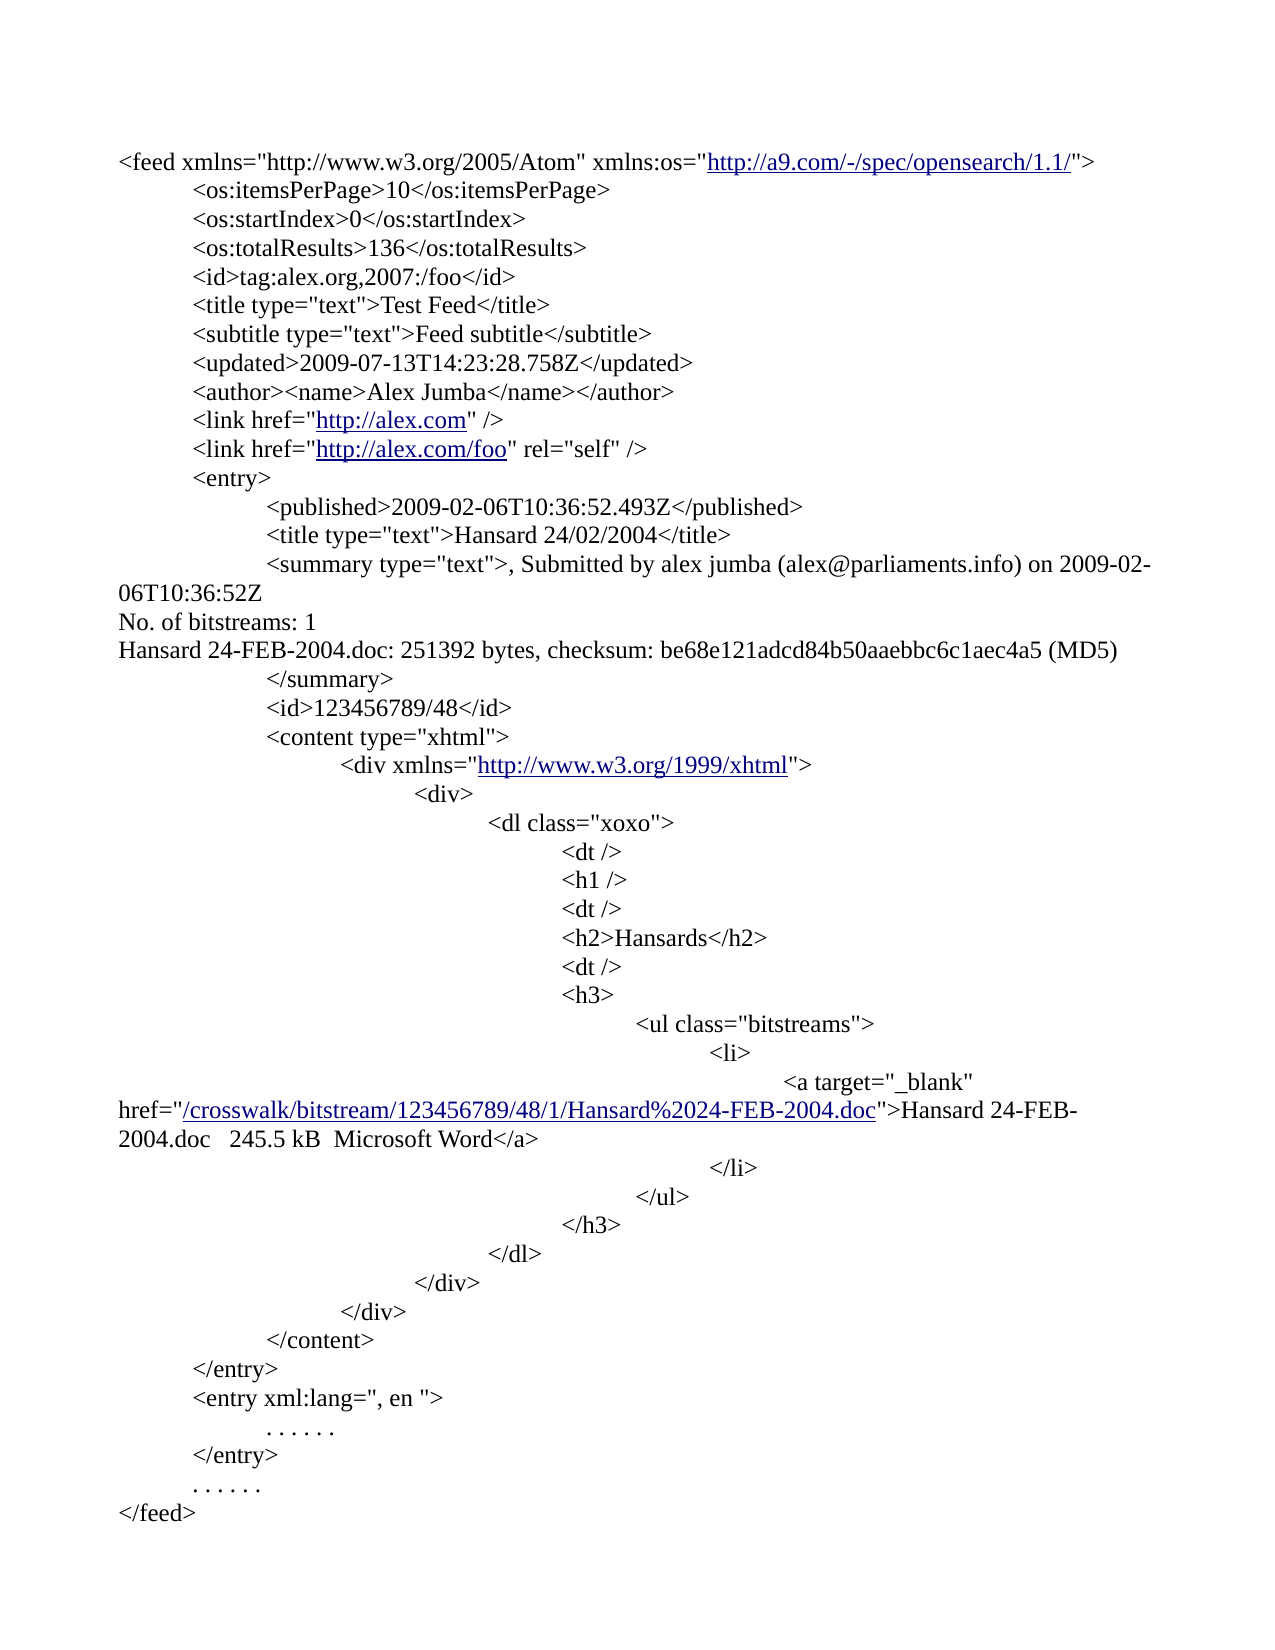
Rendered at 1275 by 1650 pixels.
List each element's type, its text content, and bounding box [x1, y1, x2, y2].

text <os:itemsPerPage>10</os:itemsPerPage> [118, 176, 1157, 204]
text <li> [118, 1038, 1157, 1067]
text <dt /> [118, 837, 1157, 866]
text <div> [118, 779, 1157, 808]
text </dl> [118, 1239, 1157, 1268]
text <link href="http://alex.com" /> [118, 406, 1157, 434]
text <subtitle type="text">Feed subtitle</subtitle> [118, 319, 1157, 348]
text <dt /> [118, 894, 1157, 923]
text <os:totalResults>136</os:totalResults> [118, 233, 1157, 262]
text <id>123456789/48</id> [118, 693, 1157, 722]
text </feed> [118, 1498, 1157, 1527]
text Hansard 24-FEB-2004.doc: 251392 bytes, checksum: be68e121adcd84b50aaebbc6c1aec4a5 (MD5) </summary> [118, 636, 1157, 693]
text <h2>Hansards</h2> [118, 923, 1157, 952]
text <h1 /> [118, 866, 1157, 894]
text <content type="xhtml"> [118, 722, 1157, 751]
text <os:startIndex>0</os:startIndex> [118, 204, 1157, 233]
text <author><name>Alex Jumba</name></author> [118, 377, 1157, 406]
text <title type="text">Test Feed</title> [118, 291, 1157, 319]
text <published>2009-02-06T10:36:52.493Z</published> [118, 492, 1157, 521]
text </li> [118, 1153, 1157, 1182]
text No. of bitstreams: 1 [118, 607, 1157, 636]
text <h3> [118, 981, 1157, 1009]
text </ul> [118, 1182, 1157, 1211]
text <feed xmlns="http://www.w3.org/2005/Atom" xmlns:os="http://a9.com/-/spec/opensearch/1.1/"> [118, 147, 1157, 176]
text <title type="text">Hansard 24/02/2004</title> [118, 521, 1157, 549]
text <a target="_blank" href="/crosswalk/bitstream/123456789/48/1/Hansard%2024-FEB-2004.doc">Hansard 24-FEB-2004.doc 245.5 kB Microsoft Word</a> [118, 1067, 1157, 1153]
text <summary type="text">, Submitted by alex jumba (alex@parliaments.info) on 2009-02-06T10:36:52Z [118, 549, 1157, 607]
text <dt /> [118, 952, 1157, 981]
text </entry> [118, 1441, 1157, 1469]
text </content> [118, 1326, 1157, 1354]
text </entry> [118, 1354, 1157, 1383]
text <ul class="bitstreams"> [118, 1009, 1157, 1038]
text <link href="http://alex.com/foo" rel="self" /> [118, 434, 1157, 463]
text <updated>2009-07-13T14:23:28.758Z</updated> [118, 348, 1157, 377]
text </div> [118, 1268, 1157, 1297]
text </div> [118, 1297, 1157, 1326]
text <id>tag:alex.org,2007:/foo</id> [118, 262, 1157, 291]
text <entry xml:lang=", en "> [118, 1383, 1157, 1412]
text . . . . . . [118, 1412, 1157, 1441]
text <entry> [118, 463, 1157, 492]
text <div xmlns="http://www.w3.org/1999/xhtml"> [118, 751, 1157, 779]
text <dl class="xoxo"> [118, 808, 1157, 837]
text </h3> [118, 1211, 1157, 1239]
text . . . . . . [118, 1469, 1157, 1498]
